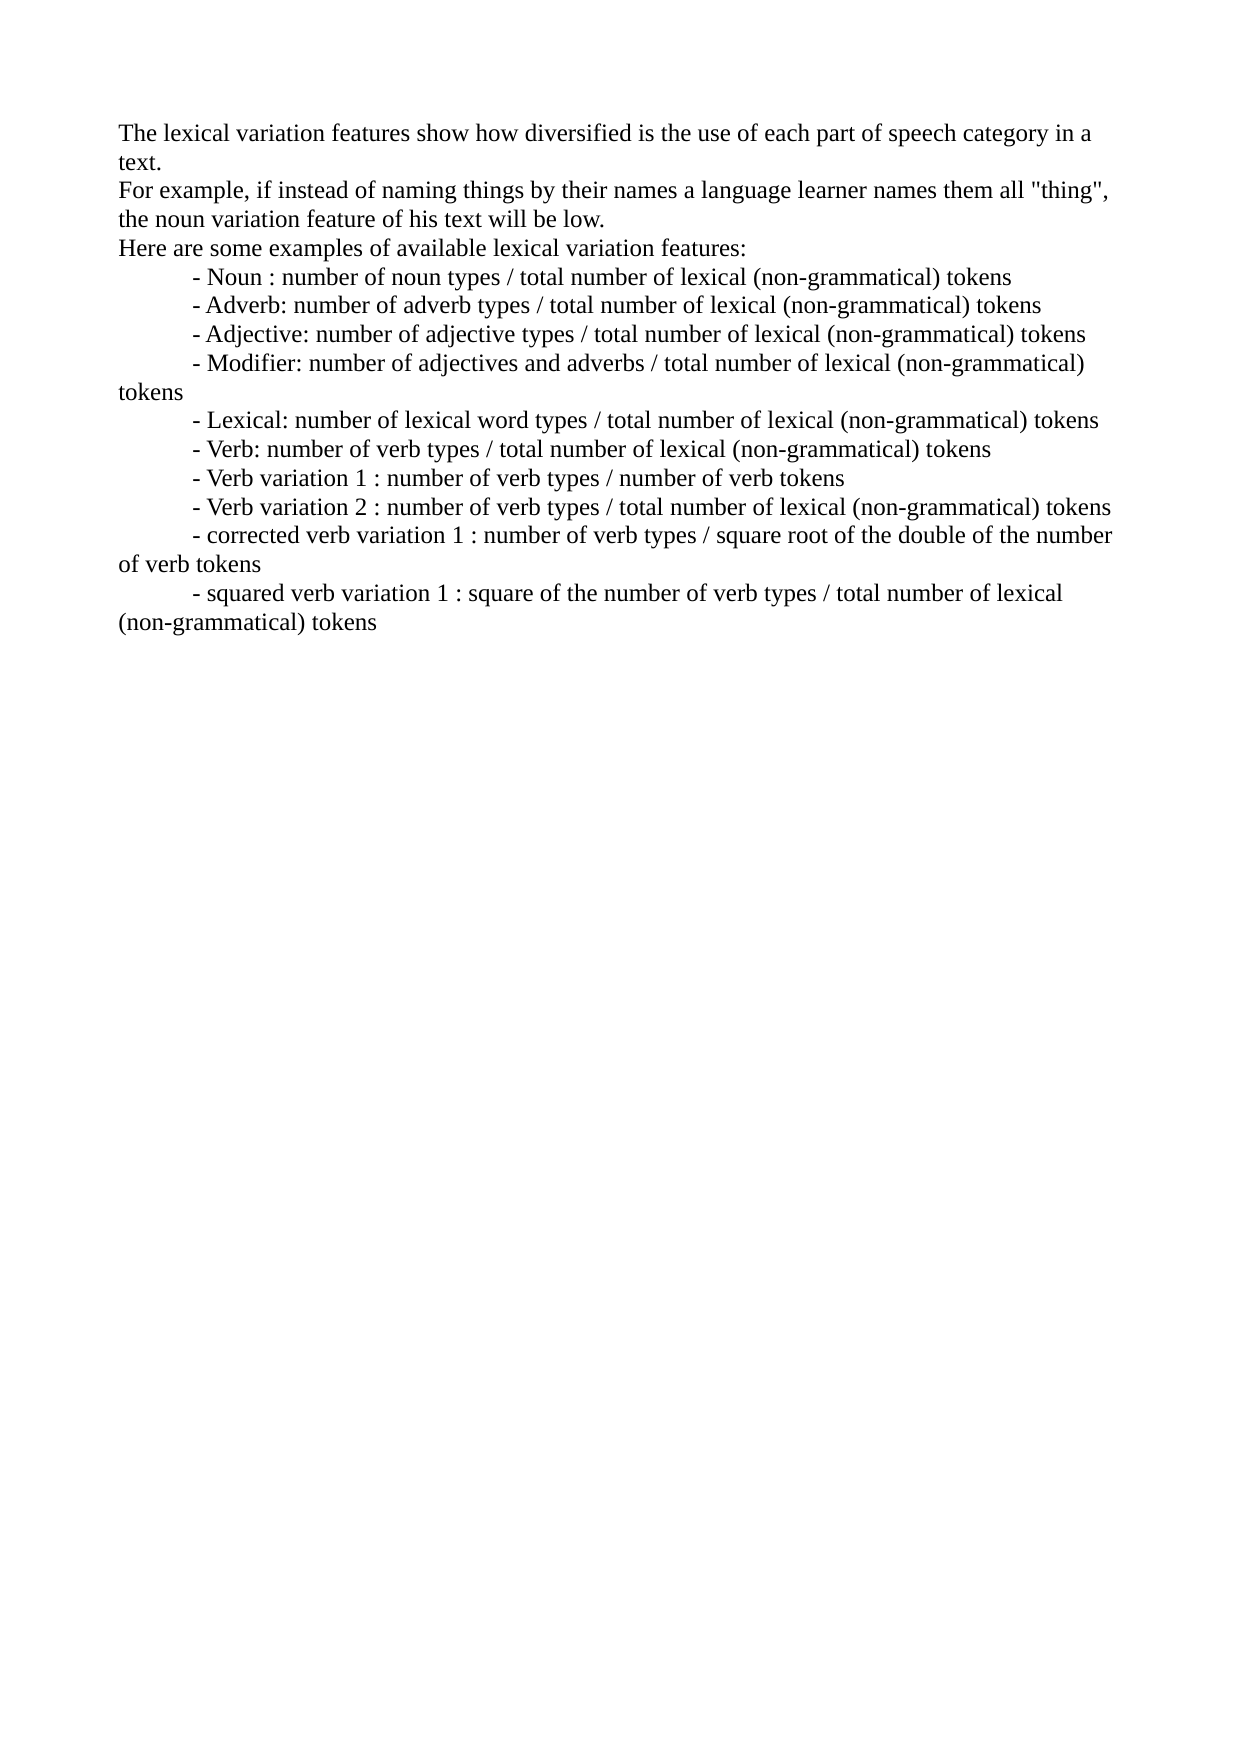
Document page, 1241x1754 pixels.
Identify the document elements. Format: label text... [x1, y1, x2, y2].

text For example, if instead of naming things by their names a language learner names them all "thing", the noun variation feature of his text will be low. [118, 176, 1122, 233]
text - Noun : number of noun types / total number of lexical (non-grammatical) tokens [118, 262, 1122, 291]
text - Lexical: number of lexical word types / total number of lexical (non-grammatical) tokens [118, 406, 1122, 434]
text - Verb variation 1 : number of verb types / number of verb tokens [118, 463, 1122, 492]
text - Verb: number of verb types / total number of lexical (non-grammatical) tokens [118, 434, 1122, 463]
text - squared verb variation 1 : square of the number of verb types / total number of lexical (non-grammatical) tokens [118, 578, 1122, 636]
text - Verb variation 2 : number of verb types / total number of lexical (non-grammatical) tokens [118, 492, 1122, 521]
text - Modifier: number of adjectives and adverbs / total number of lexical (non-grammatical) tokens [118, 348, 1122, 406]
text - Adjective: number of adjective types / total number of lexical (non-grammatical) tokens [118, 319, 1122, 348]
text Here are some examples of available lexical variation features: [118, 233, 1122, 262]
text - Adverb: number of adverb types / total number of lexical (non-grammatical) tokens [118, 291, 1122, 319]
text - corrected verb variation 1 : number of verb types / square root of the double of the number of verb tokens [118, 521, 1122, 578]
text The lexical variation features show how diversified is the use of each part of speech category in a text. [118, 118, 1122, 176]
